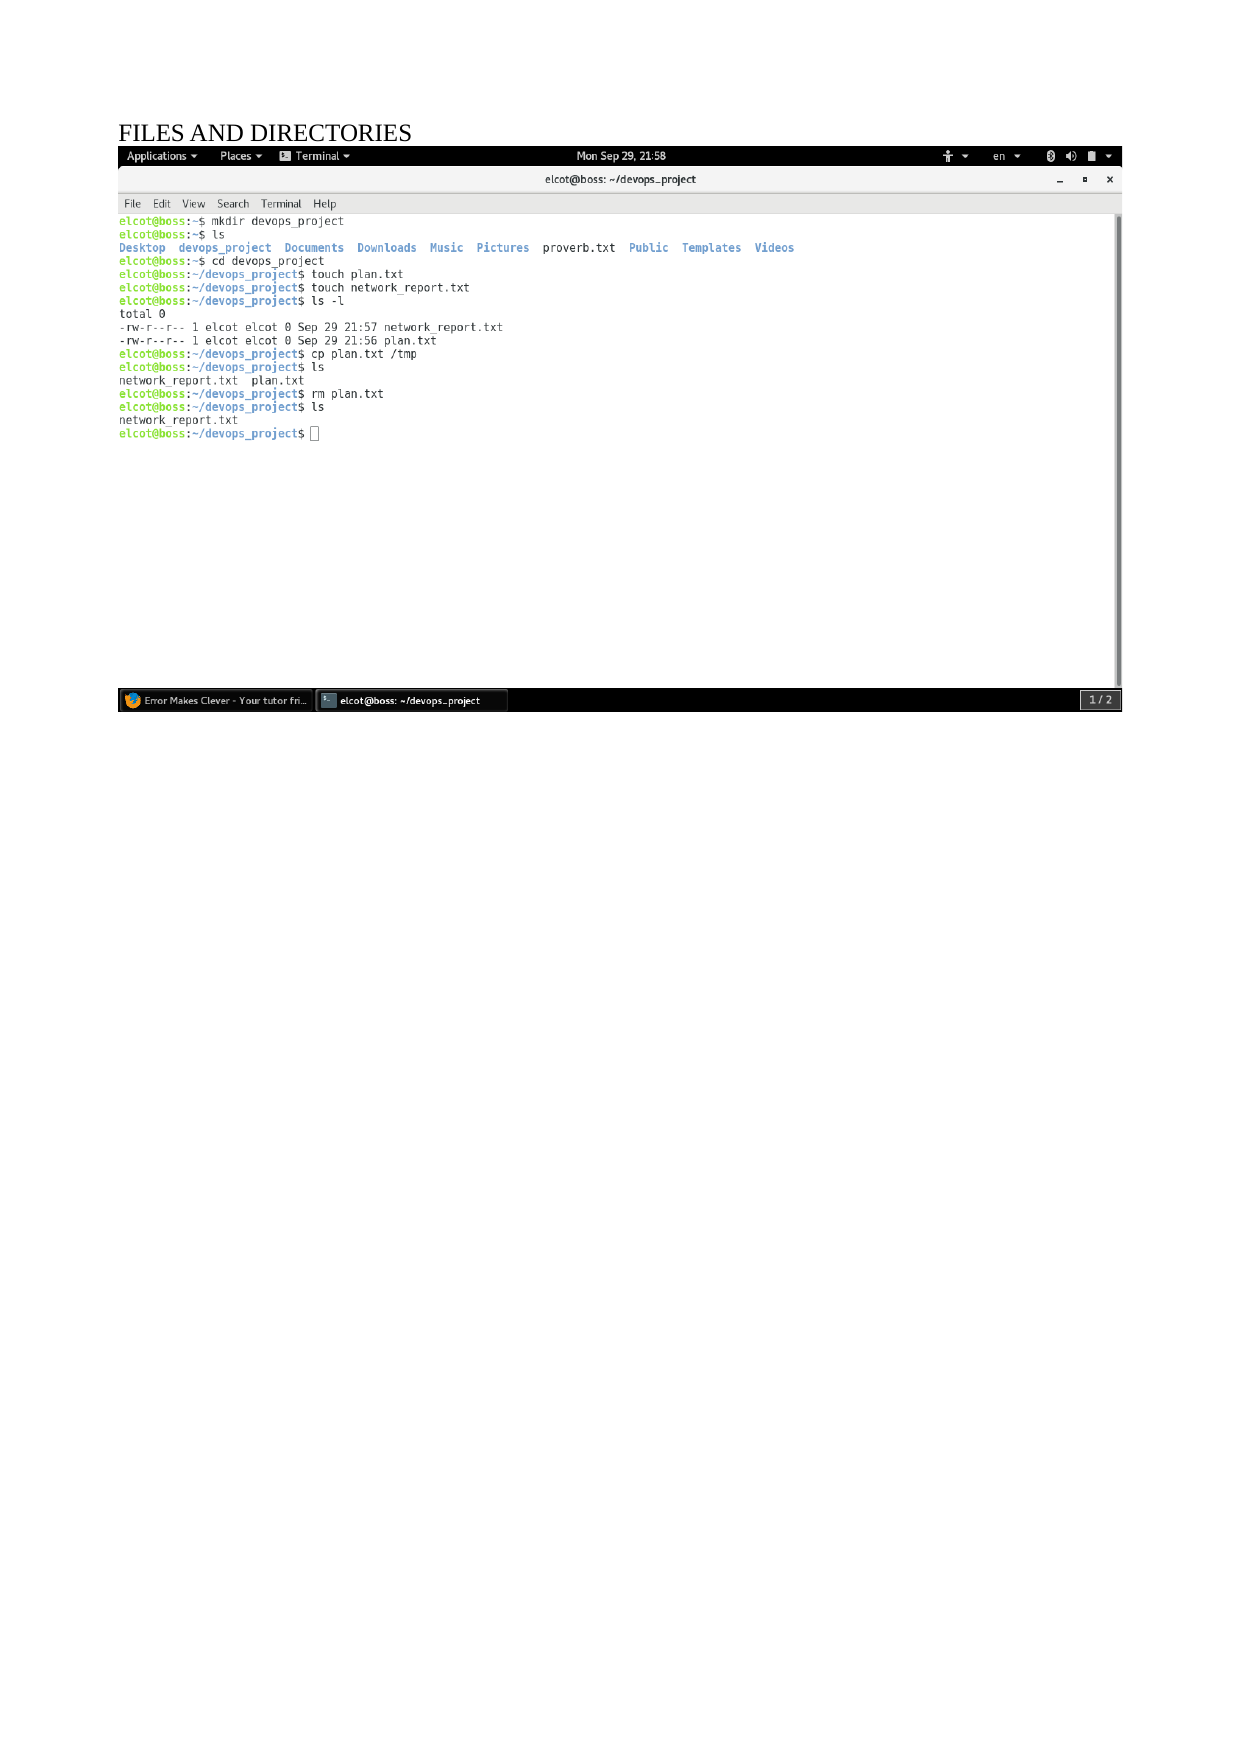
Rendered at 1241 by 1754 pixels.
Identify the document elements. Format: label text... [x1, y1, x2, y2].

picture [118, 146, 1123, 712]
text FILES AND DIRECTORIES [118, 118, 1122, 146]
